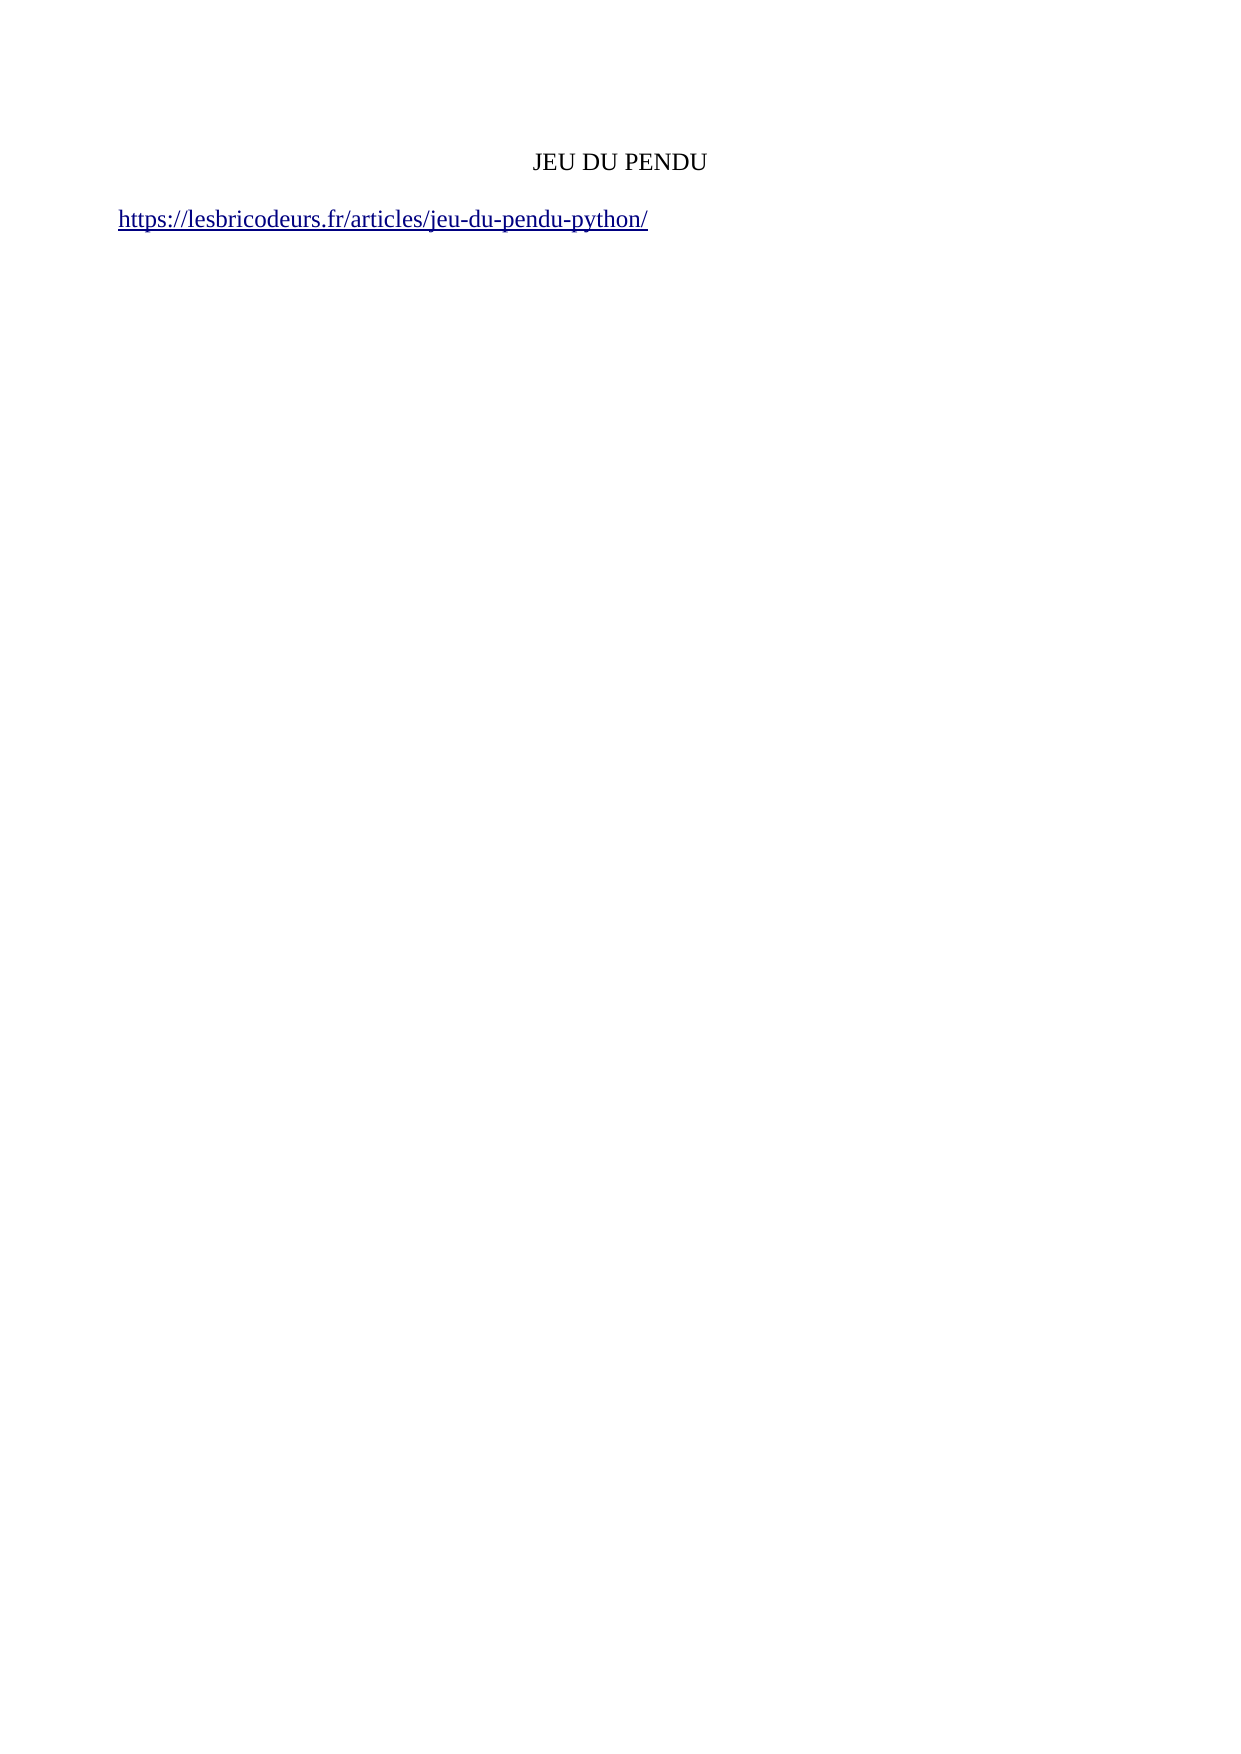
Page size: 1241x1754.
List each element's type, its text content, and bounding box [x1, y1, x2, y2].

text JEU DU PENDU [118, 147, 1122, 176]
text https://lesbricodeurs.fr/articles/jeu-du-pendu-python/ [118, 204, 1122, 233]
